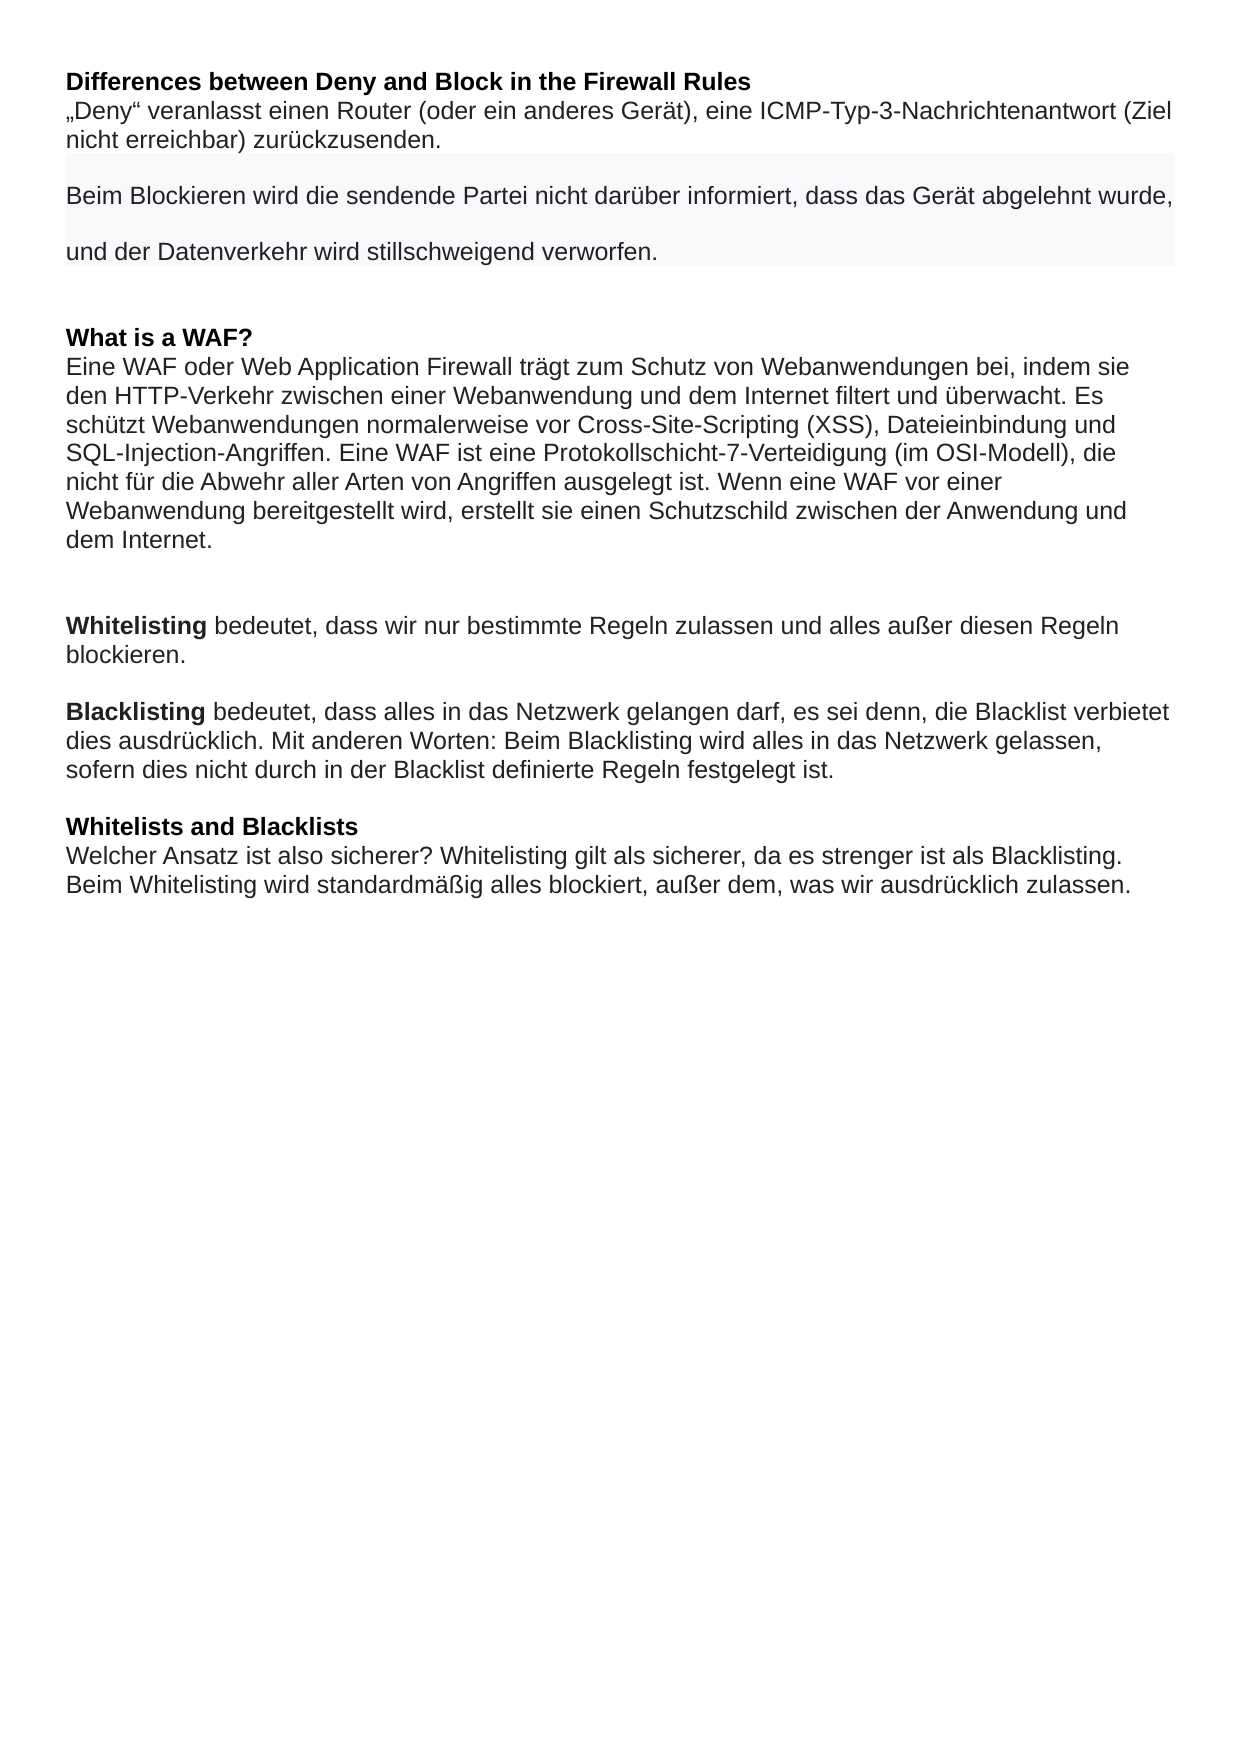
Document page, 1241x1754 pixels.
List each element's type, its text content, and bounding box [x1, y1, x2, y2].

text Whitelisting bedeutet, dass wir nur bestimmte Regeln zulassen und alles außer diesen Regeln blockieren. [66, 611, 1175, 668]
text Beim Blockieren wird die sendende Partei nicht darüber informiert, dass das Gerät abgelehnt wurde, und der Datenverkehr wird stillschweigend verworfen. [66, 153, 1175, 266]
text Blacklisting bedeutet, dass alles in das Netzwerk gelangen darf, es sei denn, die Blacklist verbietet dies ausdrücklich. Mit anderen Worten: Beim Blacklisting wird alles in das Netzwerk gelassen, sofern dies nicht durch in der Blacklist definierte Regeln festgelegt ist. [66, 697, 1175, 783]
text What is a WAF? [66, 323, 1175, 352]
text Eine WAF oder Web Application Firewall trägt zum Schutz von Webanwendungen bei, indem sie den HTTP-Verkehr zwischen einer Webanwendung und dem Internet filtert und überwacht. Es schützt Webanwendungen normalerweise vor Cross-Site-Scripting (XSS), Dateieinbindung und SQL-Injection-Angriffen. Eine WAF ist eine Protokollschicht-7-Verteidigung (im OSI-Modell), die nicht für die Abwehr aller Arten von Angriffen ausgelegt ist. Wenn eine WAF vor einer Webanwendung bereitgestellt wird, erstellt sie einen Schutzschild zwischen der Anwendung und dem Internet. [66, 352, 1175, 553]
text Whitelists and Blacklists Welcher Ansatz ist also sicherer? Whitelisting gilt als sicherer, da es strenger ist als Blacklisting. Beim Whitelisting wird standardmäßig alles blockiert, außer dem, was wir ausdrücklich zulassen. [66, 812, 1175, 898]
text Differences between Deny and Block in the Firewall Rules [66, 67, 1175, 96]
text „Deny“ veranlasst einen Router (oder ein anderes Gerät), eine ICMP-Typ-3-Nachrichtenantwort (Ziel nicht erreichbar) zurückzusenden. [66, 96, 1175, 153]
